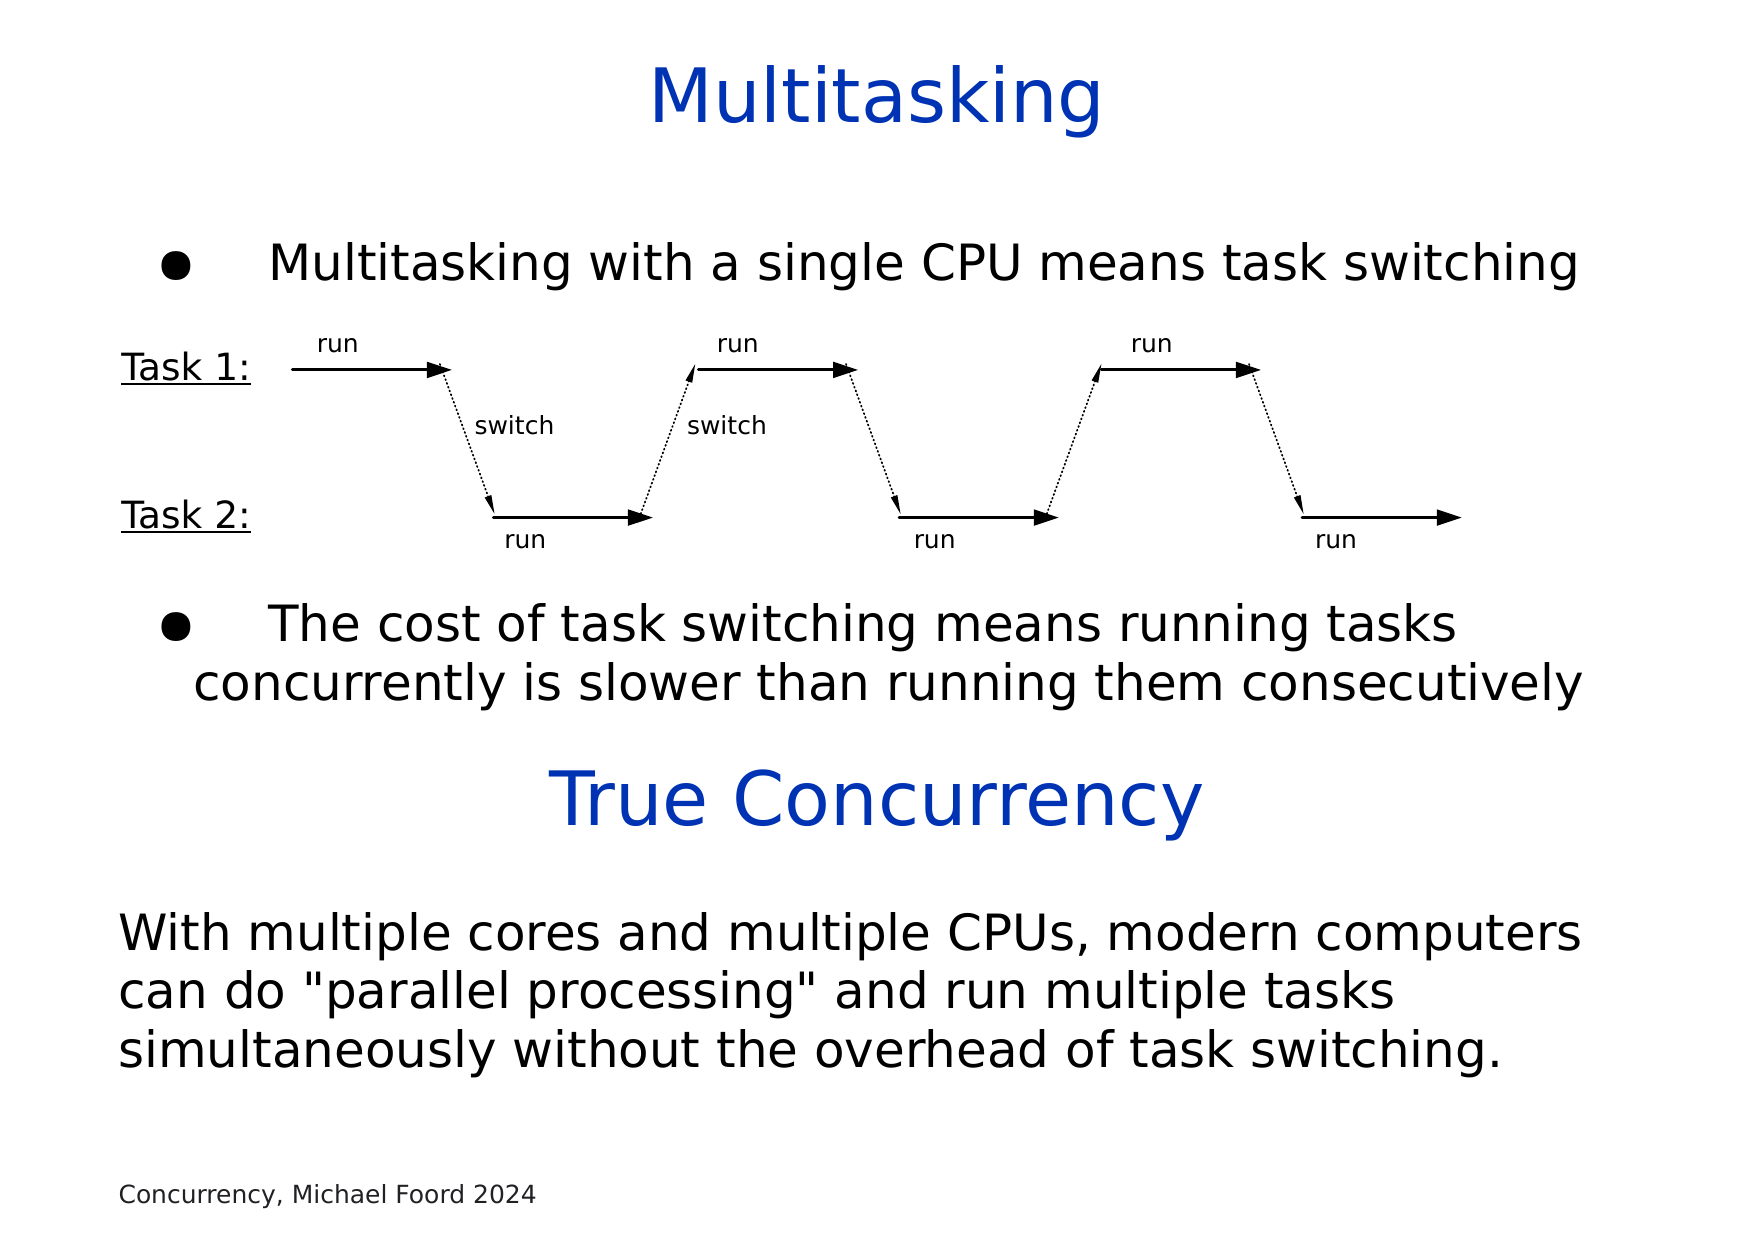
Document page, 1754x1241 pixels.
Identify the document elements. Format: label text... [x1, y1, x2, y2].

list Multitasking with a single CPU means task switching [156, 234, 1636, 292]
text True Concurrency [118, 756, 1636, 843]
text With multiple cores and multiple CPUs, modern computers can do "parallel processing" and run multiple tasks simultaneously without the overhead of task switching. [118, 904, 1636, 1079]
list The cost of task switching means running tasks concurrently is slower than running them consecutively [156, 595, 1636, 712]
text Multitasking [118, 53, 1636, 140]
